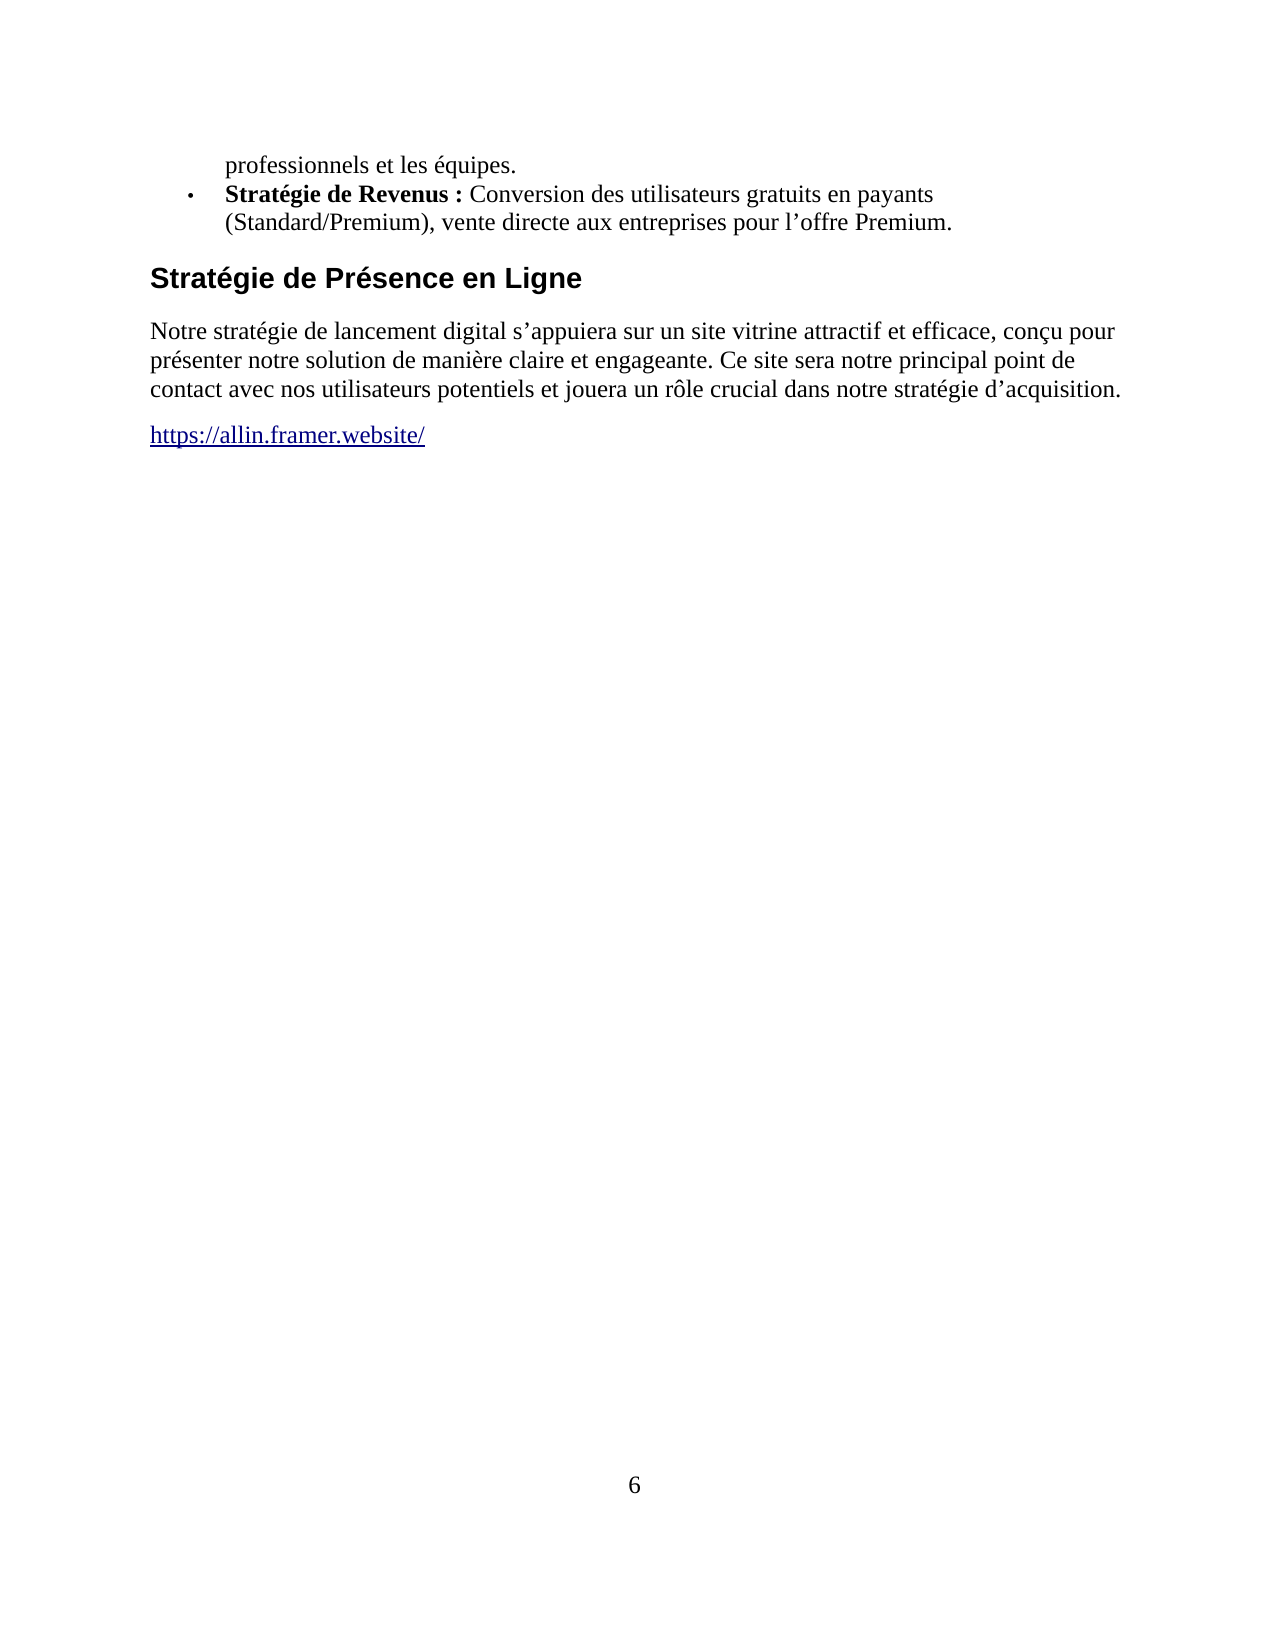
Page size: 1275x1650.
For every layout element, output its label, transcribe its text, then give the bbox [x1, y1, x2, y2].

subtitle Stratégie de Présence en Ligne [150, 261, 1125, 295]
text Notre stratégie de lancement digital s’appuiera sur un site vitrine attractif et efficace, conçu pour présenter notre solution de manière claire et engageante. Ce site sera notre principal point de contact avec nos utilisateurs potentiels et jouera un rôle crucial dans notre stratégie d’acquisition. [150, 316, 1125, 402]
list professionnels et les équipes. [187, 150, 1125, 179]
text https://allin.framer.website/ [150, 420, 1125, 449]
list Stratégie de Revenus : Conversion des utilisateurs gratuits en payants (Standard/Premium), vente directe aux entreprises pour l’offre Premium. [187, 179, 1125, 236]
